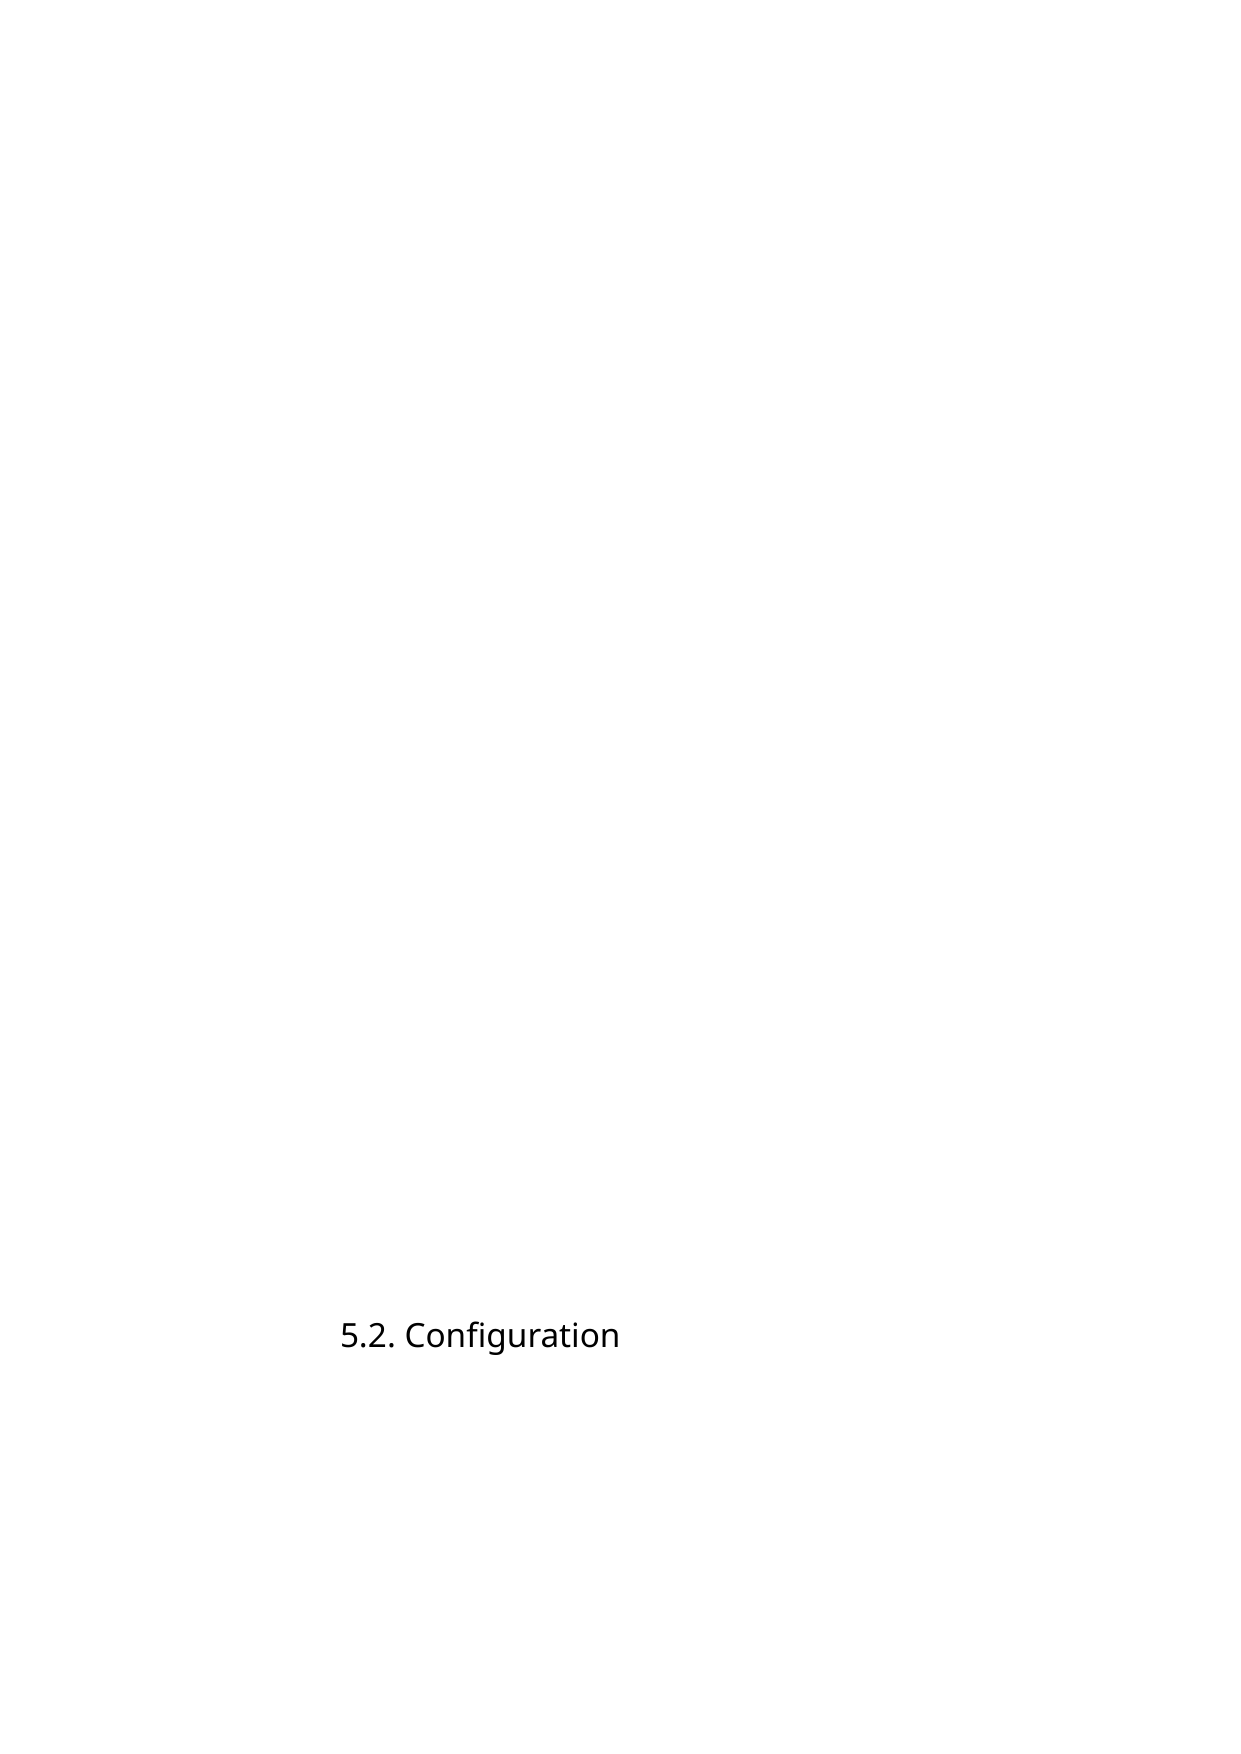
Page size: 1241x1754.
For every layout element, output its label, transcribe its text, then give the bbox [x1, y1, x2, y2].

text 5.2. Configuration [340, 1312, 1122, 1357]
